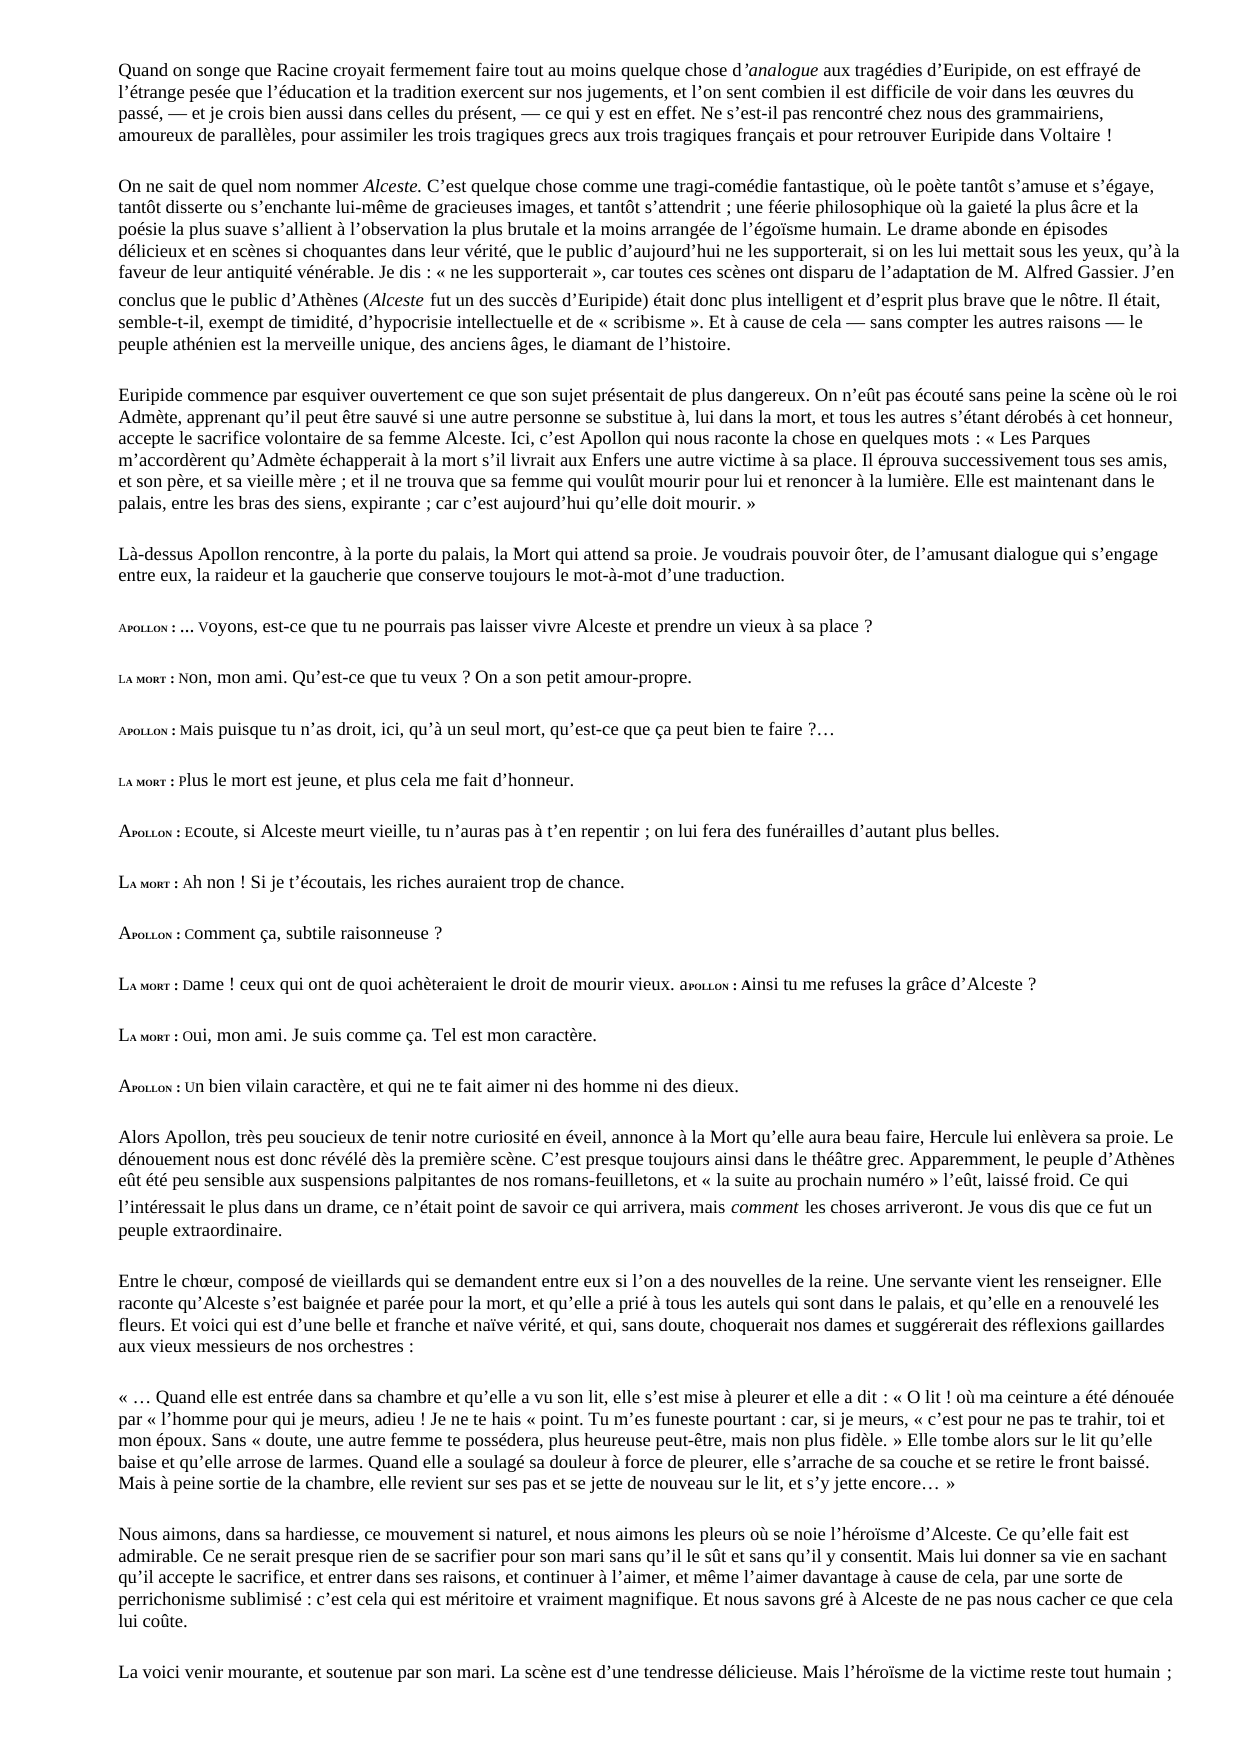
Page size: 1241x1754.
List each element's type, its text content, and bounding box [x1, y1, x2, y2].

text apollon : … Voyons, est-ce que tu ne pourrais pas laisser vivre Alceste et prendre un vieux à sa place ? [118, 615, 1181, 637]
text Alors Apollon, très peu soucieux de tenir notre curiosité en éveil, annonce à la Mort qu’elle aura beau faire, Hercule lui enlèvera sa proie. Le dénouement nous est donc révélé dès la première scène. C’est presque toujours ainsi dans le théâtre grec. Apparemment, le peuple d’Athènes eût été peu sensible aux suspensions palpitantes de nos romans-feuilletons, et « la suite au prochain numéro » l’eût, laissé froid. Ce qui l’intéressait le plus dans un drame, ce n’était point de savoir ce qui arrivera, mais comment les choses arriveront. Je vous dis que ce fut un peuple extraordinaire. [118, 1126, 1181, 1241]
text Euripide commence par esquiver ouvertement ce que son sujet présentait de plus dangereux. On n’eût pas écouté sans peine la scène où le roi Admète, apprenant qu’il peut être sauvé si une autre personne se substitue à, lui dans la mort, et tous les autres s’étant dérobés à cet honneur, accepte le sacrifice volontaire de sa femme Alceste. Ici, c’est Apollon qui nous raconte la chose en quelques mots : « Les Parques m’accordèrent qu’Admète échapperait à la mort s’il livrait aux Enfers une autre victime à sa place. Il éprouva successivement tous ses amis, et son père, et sa vieille mère ; et il ne trouva que sa femme qui voulût mourir pour lui et renoncer à la lumière. Elle est maintenant dans le palais, entre les bras des siens, expirante ; car c’est aujourd’hui qu’elle doit mourir. » [118, 384, 1181, 513]
text la mort : Ah non ! Si je t’écoutais, les riches auraient trop de chance. [118, 871, 1181, 892]
text apollon : Comment ça, subtile raisonneuse ? [118, 922, 1181, 943]
text Nous aimons, dans sa hardiesse, ce mouvement si naturel, et nous aimons les pleurs où se noie l’héroïsme d’Alceste. Ce qu’elle fait est admirable. Ce ne serait presque rien de se sacrifier pour son mari sans qu’il le sût et sans qu’il y consentit. Mais lui donner sa vie en sachant qu’il accepte le sacrifice, et entrer dans ses raisons, et continuer à l’aimer, et même l’aimer davantage à cause de cela, par une sorte de perrichonisme sublimisé : c’est cela qui est méritoire et vraiment magnifique. Et nous savons gré à Alceste de ne pas nous cacher ce que cela lui coûte. [118, 1523, 1181, 1631]
text la mort : Plus le mort est jeune, et plus cela me fait d’honneur. [118, 768, 1181, 790]
text On ne sait de quel nom nommer Alceste. C’est quelque chose comme une tragi-comédie fantastique, où le poète tantôt s’amuse et s’égaye, tantôt disserte ou s’enchante lui-même de gracieuses images, et tantôt s’attendrit ; une féerie philosophique où la gaieté la plus âcre et la poésie la plus suave s’allient à l’observation la plus brutale et la moins arrangée de l’égoïsme humain. Le drame abonde en épisodes délicieux et en scènes si choquantes dans leur vérité, que le public d’aujourd’hui ne les supporterait, si on les lui mettait sous les yeux, qu’à la faveur de leur antiquité vénérable. Je dis : « ne les supporterait », car toutes ces scènes ont disparu de l’adaptation de M. Alfred Gassier. J’en conclus que le public d’Athènes (Alceste fut un des succès d’Euripide) était donc plus intelligent et d’esprit plus brave que le nôtre. Il était, semble-t-il, exempt de timidité, d’hypocrisie intellectuelle et de « scribisme ». Et à cause de cela — sans compter les autres raisons — le peuple athénien est la merveille unique, des anciens âges, le diamant de l’histoire. [118, 175, 1181, 354]
text « … Quand elle est entrée dans sa chambre et qu’elle a vu son lit, elle s’est mise à pleurer et elle a dit : « O lit ! où ma ceinture a été dénouée par « l’homme pour qui je meurs, adieu ! Je ne te hais « point. Tu m’es funeste pourtant : car, si je meurs, « c’est pour ne pas te trahir, toi et mon époux. Sans « doute, une autre femme te possédera, plus heureuse peut-être, mais non plus fidèle. » Elle tombe alors sur le lit qu’elle baise et qu’elle arrose de larmes. Quand elle a soulagé sa douleur à force de pleurer, elle s’arrache de sa couche et se retire le front baissé. Mais à peine sortie de la chambre, elle revient sur ses pas et se jette de nouveau sur le lit, et s’y jette encore… » [118, 1386, 1181, 1494]
text la mort : Dame ! ceux qui ont de quoi achèteraient le droit de mourir vieux. apollon : Ainsi tu me refuses la grâce d’Alceste ? [118, 973, 1181, 994]
text La voici venir mourante, et soutenue par son mari. La scène est d’une tendresse délicieuse. Mais l’héroïsme de la victime reste tout humain ; [118, 1661, 1181, 1682]
text apollon : Un bien vilain caractère, et qui ne te fait aimer ni des homme ni des dieux. [118, 1075, 1181, 1096]
text Entre le chœur, composé de vieillards qui se demandent entre eux si l’on a des nouvelles de la reine. Une servante vient les renseigner. Elle raconte qu’Alceste s’est baignée et parée pour la mort, et qu’elle a prié à tous les autels qui sont dans le palais, et qu’elle en a renouvelé les fleurs. Et voici qui est d’une belle et franche et naïve vérité, et qui, sans doute, choquerait nos dames et suggérerait des réflexions gaillardes aux vieux messieurs de nos orchestres : [118, 1270, 1181, 1357]
text apollon : Ecoute, si Alceste meurt vieille, tu n’auras pas à t’en repentir ; on lui fera des funérailles d’autant plus belles. [118, 819, 1181, 841]
text apollon : Mais puisque tu n’as droit, ici, qu’à un seul mort, qu’est-ce que ça peut bien te faire ?… [118, 717, 1181, 739]
text la mort : Non, mon ami. Qu’est-ce que tu veux ? On a son petit amour-propre. [118, 666, 1181, 688]
text la mort : Oui, mon ami. Je suis comme ça. Tel est mon caractère. [118, 1024, 1181, 1045]
text Là-dessus Apollon rencontre, à la porte du palais, la Mort qui attend sa proie. Je voudrais pouvoir ôter, de l’amusant dialogue qui s’engage entre eux, la raideur et la gaucherie que conserve toujours le mot-à-mot d’une traduction. [118, 543, 1181, 586]
text Quand on songe que Racine croyait fermement faire tout au moins quelque chose d’analogue aux tragédies d’Euripide, on est effrayé de l’étrange pesée que l’éducation et la tradition exercent sur nos jugements, et l’on sent combien il est difficile de voir dans les œuvres du passé, — et je crois bien aussi dans celles du présent, — ce qui y est en effet. Ne s’est-il pas rencontré chez nous des grammairiens, amoureux de parallèles, pour assimiler les trois tragiques grecs aux trois tragiques français et pour retrouver Euripide dans Voltaire ! [118, 59, 1181, 145]
